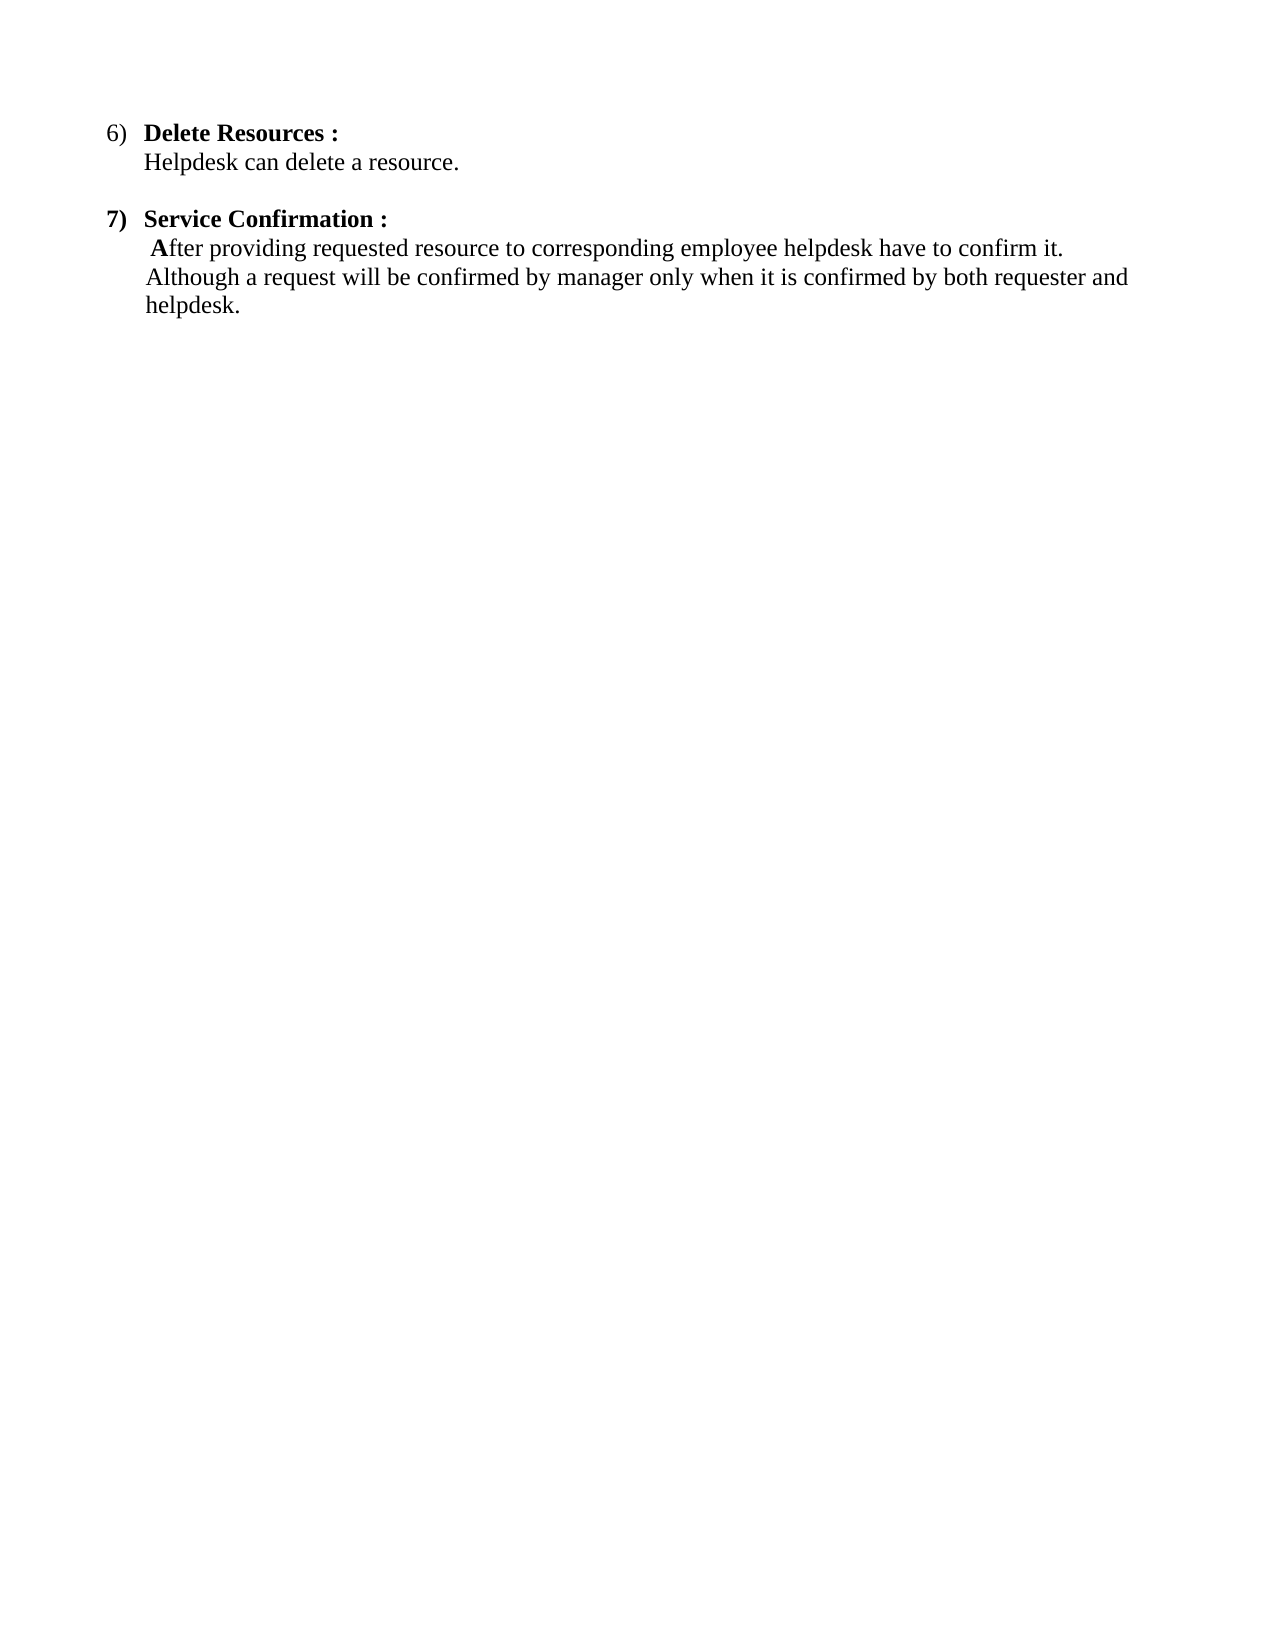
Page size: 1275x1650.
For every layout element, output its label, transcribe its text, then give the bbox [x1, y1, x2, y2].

text Helpdesk can delete a resource. [69, 147, 1158, 176]
text After providing requested resource to corresponding employee helpdesk have to confirm it. Although a request will be confirmed by manager only when it is confirmed by both requester and helpdesk. [145, 233, 1158, 319]
list Delete Resources : [106, 118, 1158, 147]
list Service Confirmation : [106, 204, 1158, 233]
